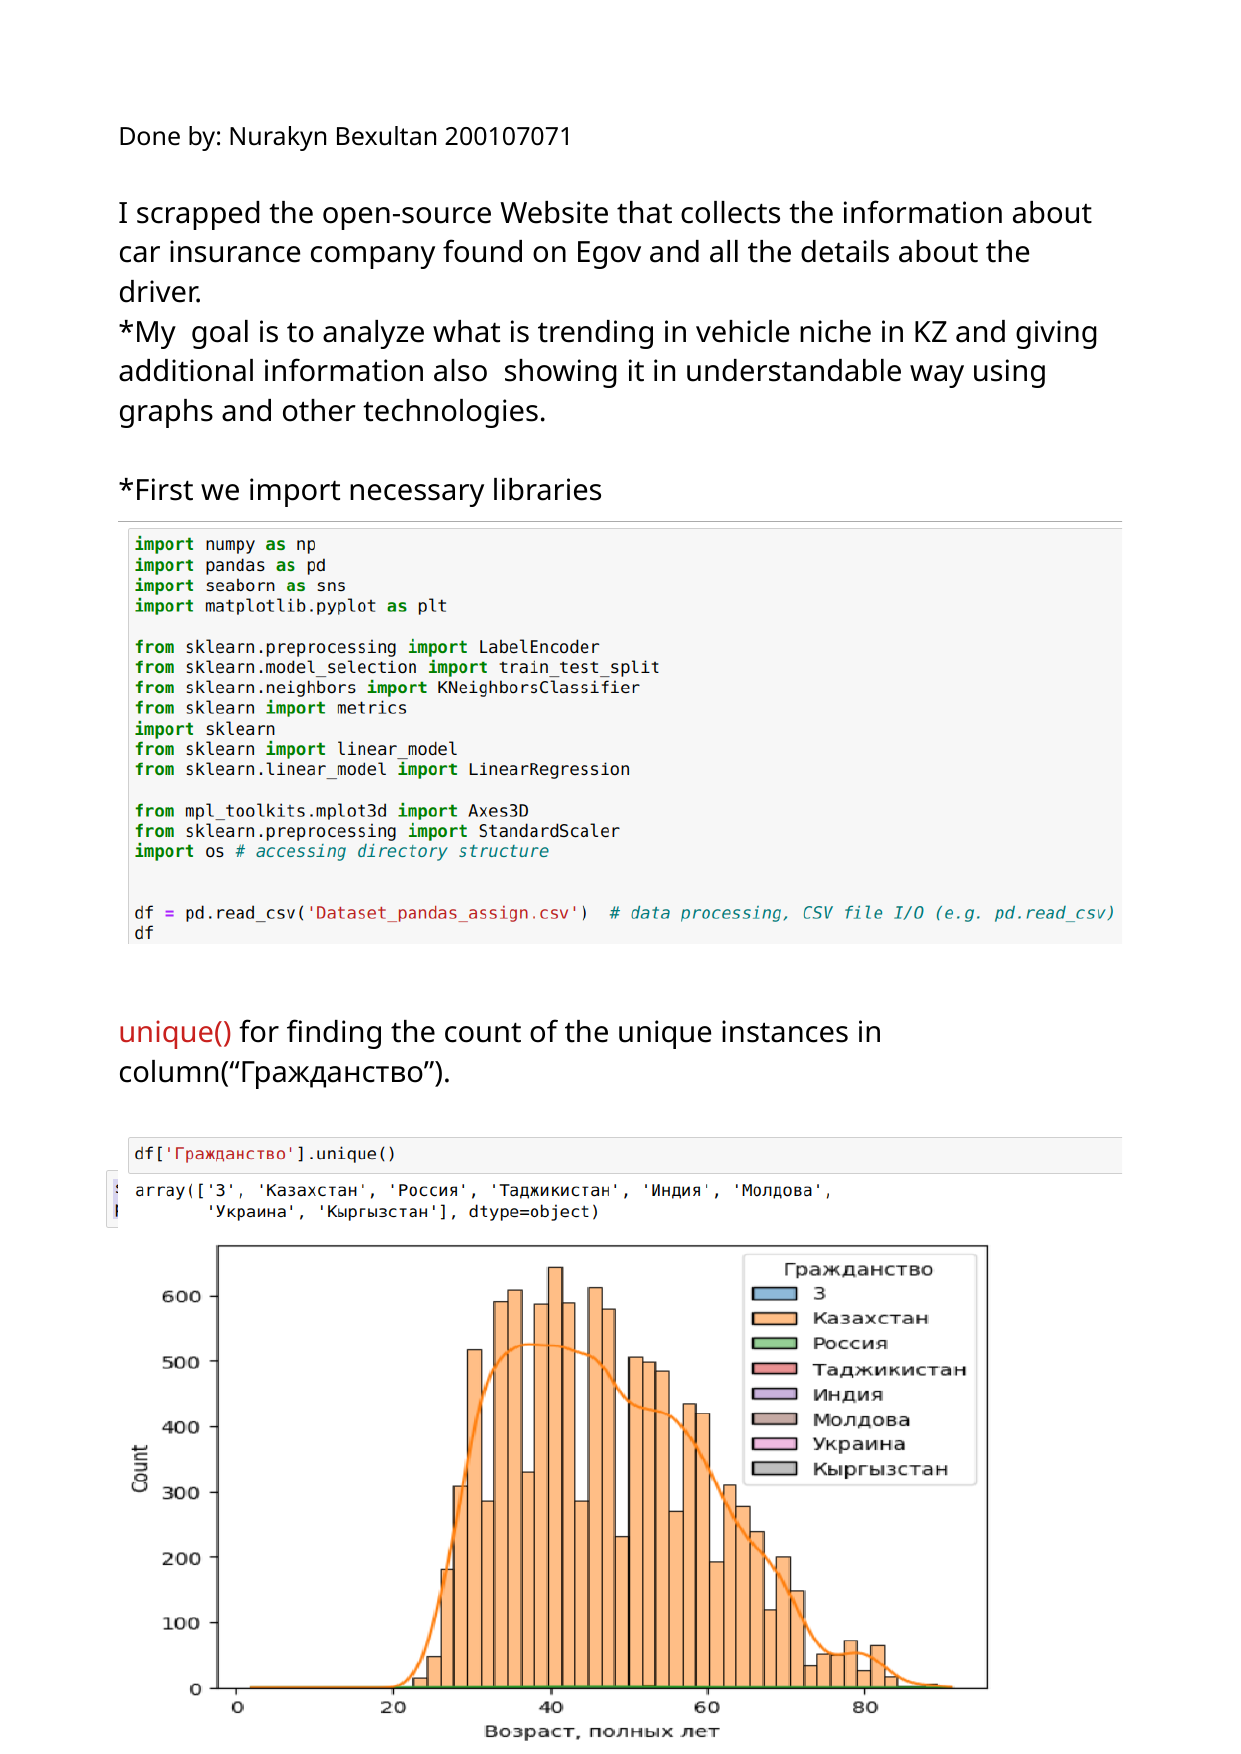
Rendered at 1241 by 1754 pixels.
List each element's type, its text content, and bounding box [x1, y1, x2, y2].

text unique() for finding the count of the unique instances in column(“Гражданство”). [118, 1012, 1122, 1091]
text *My goal is to analyze what is trending in vehicle niche in KZ and giving additional information also showing it in understandable way using graphs and other technologies. [118, 311, 1122, 430]
text I scrapped the open-source Website that collects the information about car insurance company found on Egov and all the details about the driver. [118, 192, 1122, 311]
text Done by: Nurakyn Bexultan 200107071 [118, 118, 1122, 152]
text *First we import necessary libraries [118, 470, 1122, 509]
